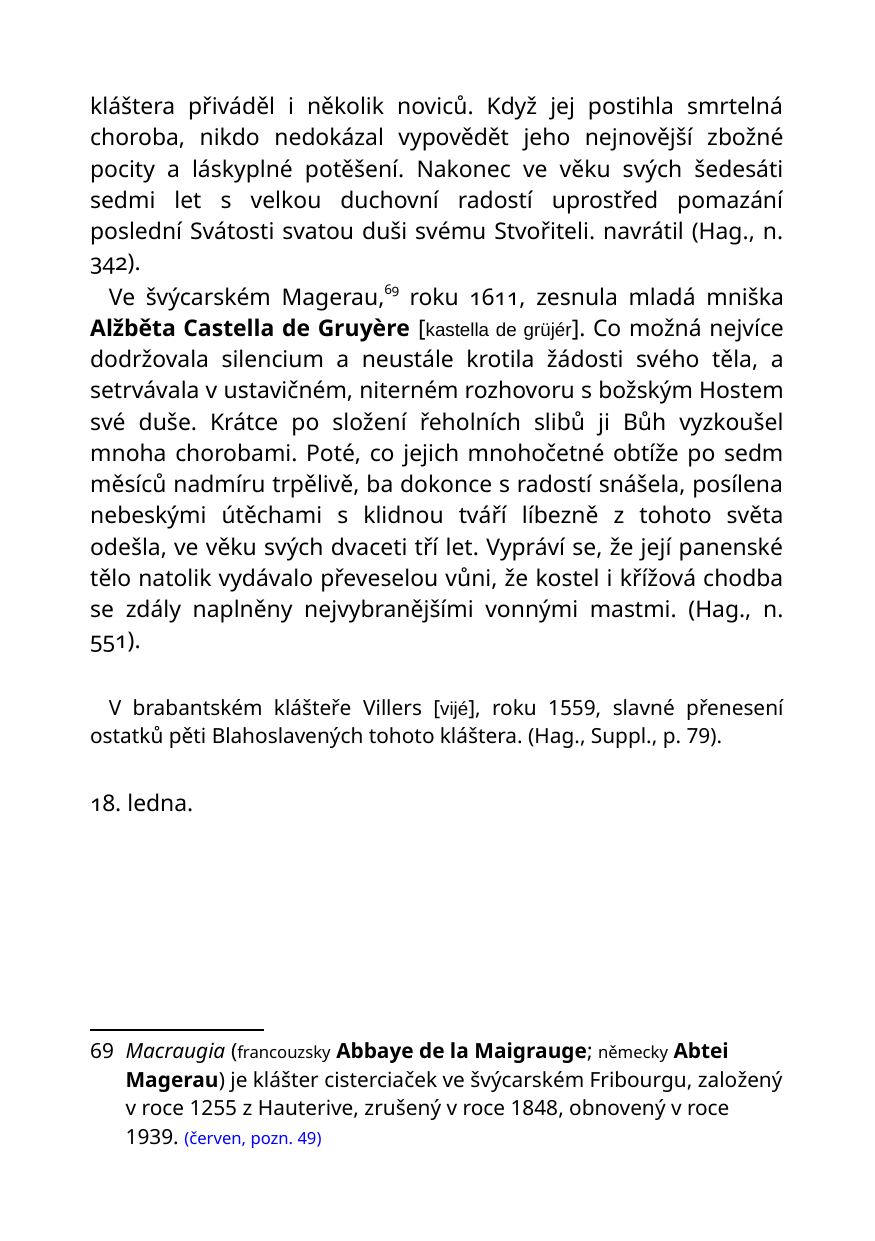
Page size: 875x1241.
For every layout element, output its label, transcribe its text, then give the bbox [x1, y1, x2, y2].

text kláštera přiváděl i několik noviců. Když jej postihla smrtelná choroba, nikdo nedokázal vypovědět jeho nejnovější zbožné pocity a láskyplné potěšení. Nakonec ve věku svých šedesáti sedmi let s velkou duchovní radostí uprostřed pomazání poslední Svátosti svatou duši svému Stvořiteli. navrátil (Hag., n. 342). [90, 90, 784, 277]
text V brabantském klášteře Villers [vijé], roku 1559, slavné přenesení ostatků pěti Blahoslavených tohoto kláštera. (Hag., Suppl., p. 79). [90, 693, 784, 750]
text Ve švýcarském Magerau, roku 1611, zesnula mladá mniška Alžběta Castella de Gruyère [kastella de grüjér]. Co možná nejvíce dodržovala silencium a neustále krotila žádosti svého těla, a setrvávala v ustavičném, niterném rozhovoru s božským Hostem své duše. Krátce po složení řeholních slibů ji Bůh vyzkoušel mnoha chorobami. Poté, co jejich mnohočetné obtíže po sedm měsíců nadmíru trpělivě, ba dokonce s radostí snášela, posílena nebeskými útěchami s klidnou tváří líbezně z tohoto světa odešla, ve věku svých dvaceti tří let. Vypráví se, že její panenské tělo natolik vydávalo převeselou vůni, že kostel i křížová chodba se zdály naplněny nejvybranějšími vonnými mastmi. (Hag., n. 551). [90, 281, 784, 656]
text Macraugia (francouzsky Abbaye de la Maigrauge; německy Abtei Magerau) je klášter cisterciaček ve švýcarském Fribourgu, založený v roce 1255 z Hauterive, zrušený v roce 1848, obnovený v roce 1939. (červen, pozn. 49) [90, 1036, 784, 1150]
text 18. ledna. [90, 787, 784, 818]
